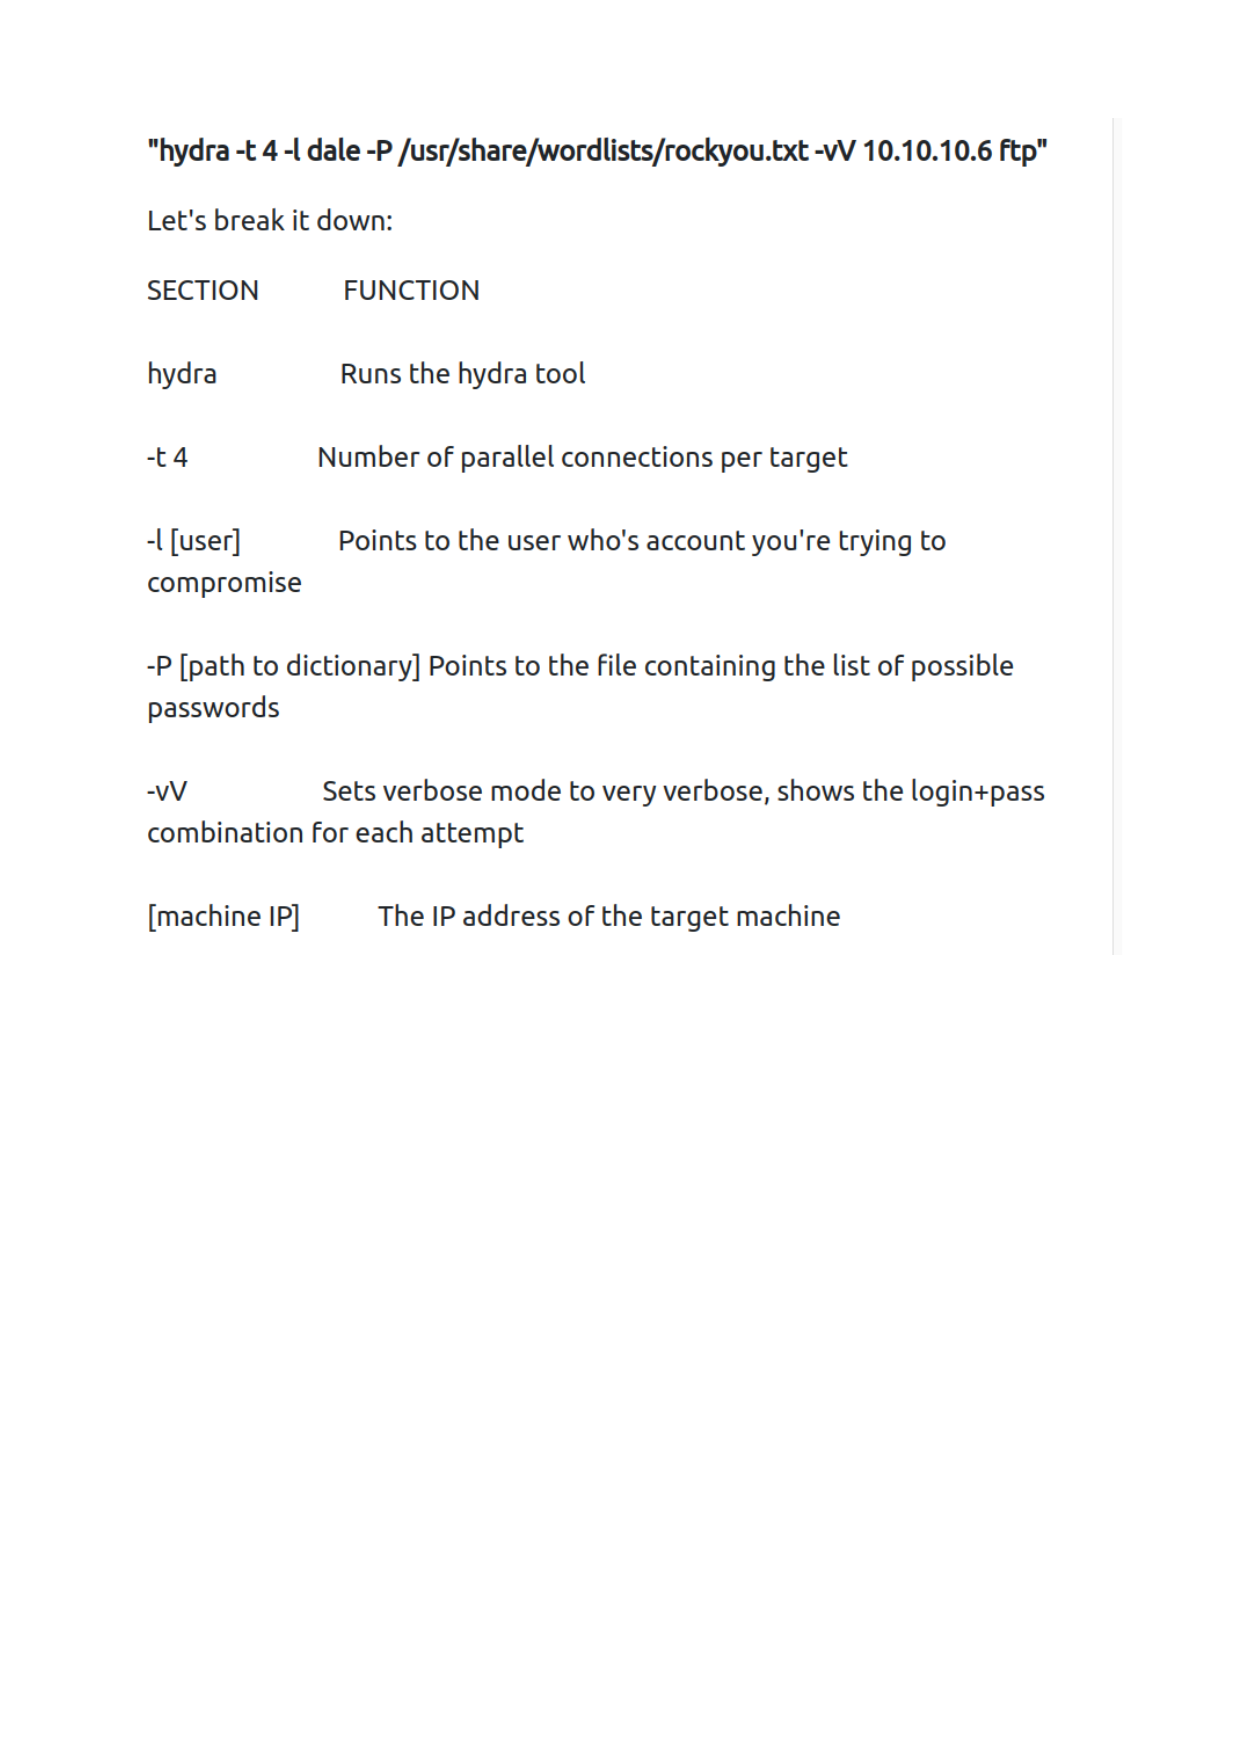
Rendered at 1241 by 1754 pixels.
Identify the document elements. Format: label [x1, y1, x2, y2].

picture [118, 118, 1123, 955]
